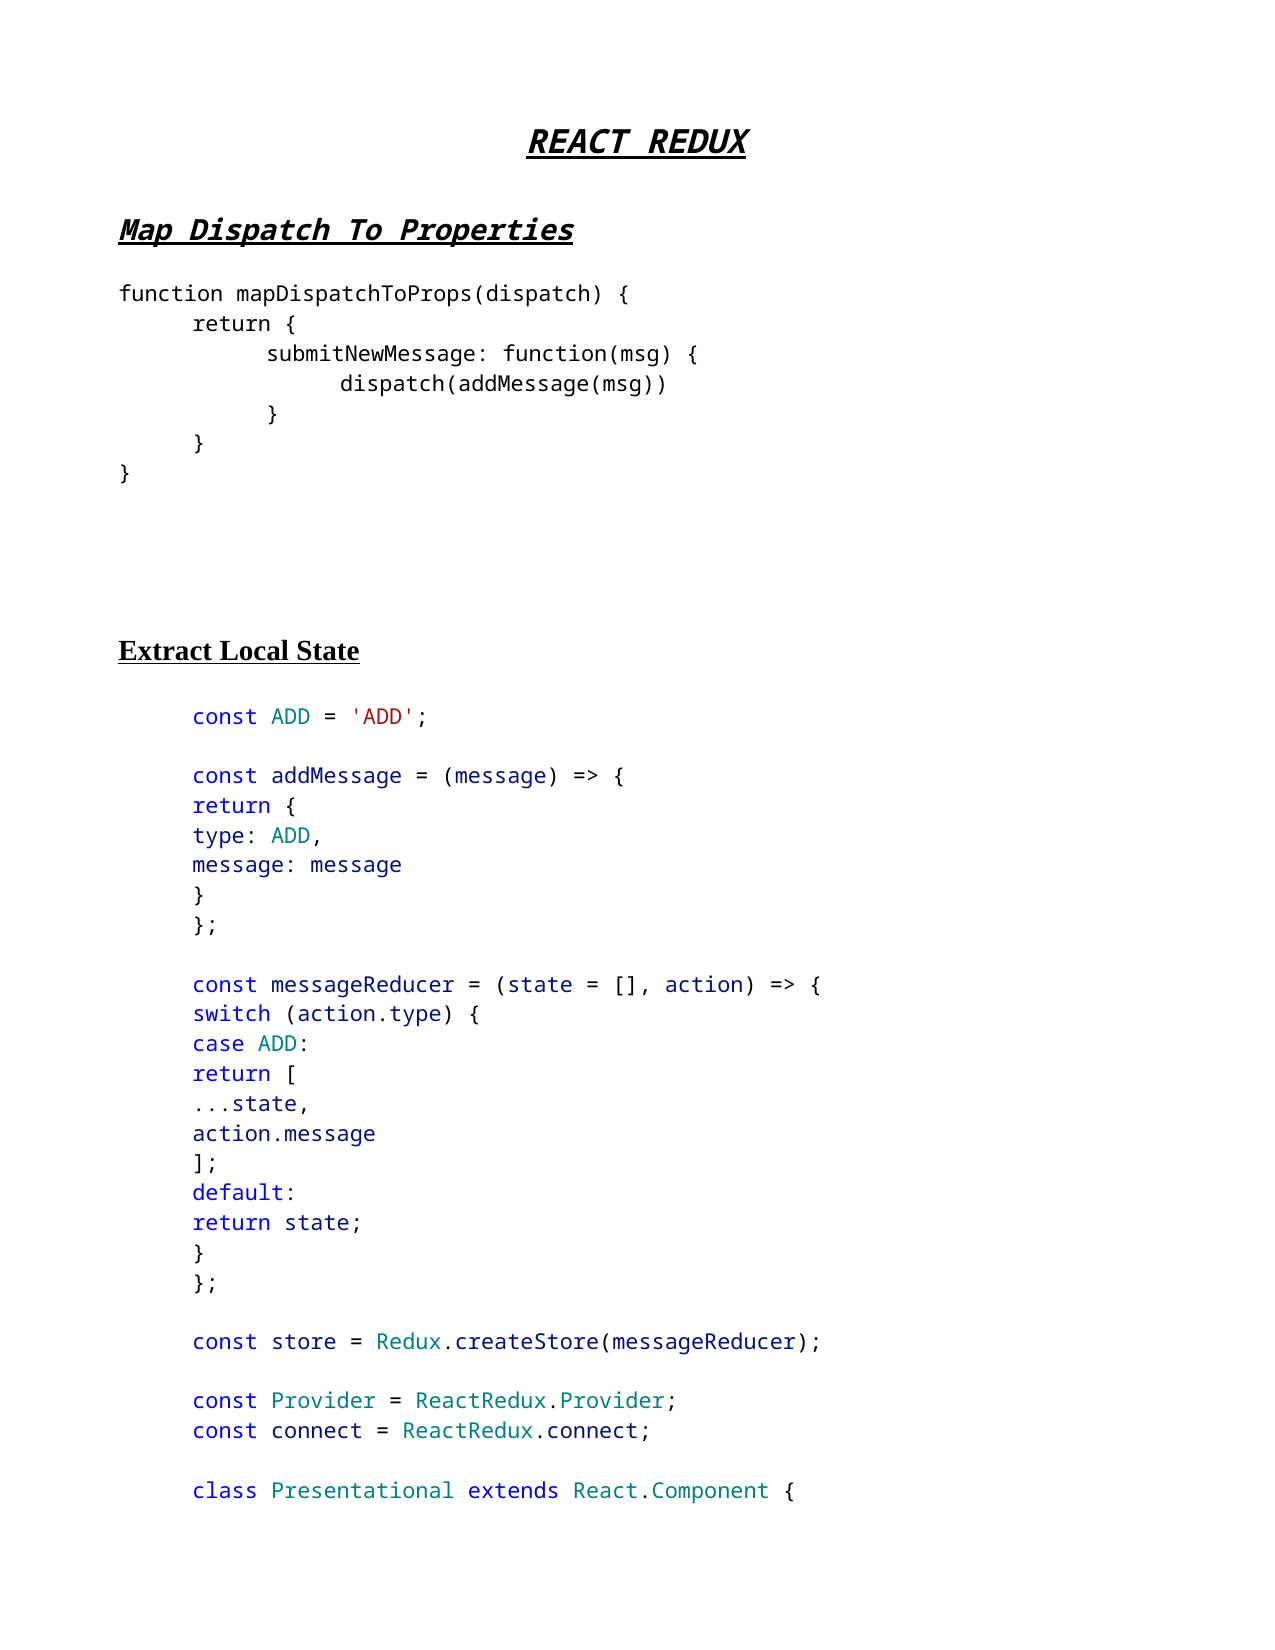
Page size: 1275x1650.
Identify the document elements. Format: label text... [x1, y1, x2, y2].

text return state; [118, 1207, 1157, 1237]
text } [118, 879, 1157, 909]
text } [118, 398, 1157, 427]
text const addMessage = (message) => { [118, 760, 1157, 790]
text } [118, 427, 1157, 457]
text ...state, [118, 1088, 1157, 1117]
text REACT REDUX [118, 118, 1157, 163]
text Extract Local State [118, 633, 1157, 667]
text type: ADD, [118, 820, 1157, 849]
text const messageReducer = (state = [], action) => { [118, 968, 1157, 998]
text return { [118, 790, 1157, 820]
text return { [118, 308, 1157, 338]
text function mapDispatchToProps(dispatch) { [118, 278, 1157, 308]
text default: [118, 1177, 1157, 1207]
text return [ [118, 1058, 1157, 1088]
text dispatch(addMessage(msg)) [118, 368, 1157, 398]
text submitNewMessage: function(msg) { [118, 338, 1157, 368]
text case ADD: [118, 1028, 1157, 1058]
text } [118, 1237, 1157, 1266]
text switch (action.type) { [118, 998, 1157, 1028]
text const connect = ReactRedux.connect; [118, 1415, 1157, 1445]
text class Presentational extends React.Component { [118, 1475, 1157, 1504]
text }; [118, 1266, 1157, 1296]
text } [118, 457, 1157, 487]
text ]; [118, 1147, 1157, 1177]
text }; [118, 909, 1157, 939]
text const store = Redux.createStore(messageReducer); [118, 1326, 1157, 1356]
text Map Dispatch To Properties [118, 209, 1157, 249]
text action.message [118, 1117, 1157, 1147]
text const ADD = 'ADD'; [118, 701, 1157, 730]
text message: message [118, 849, 1157, 879]
text const Provider = ReactRedux.Provider; [118, 1385, 1157, 1415]
